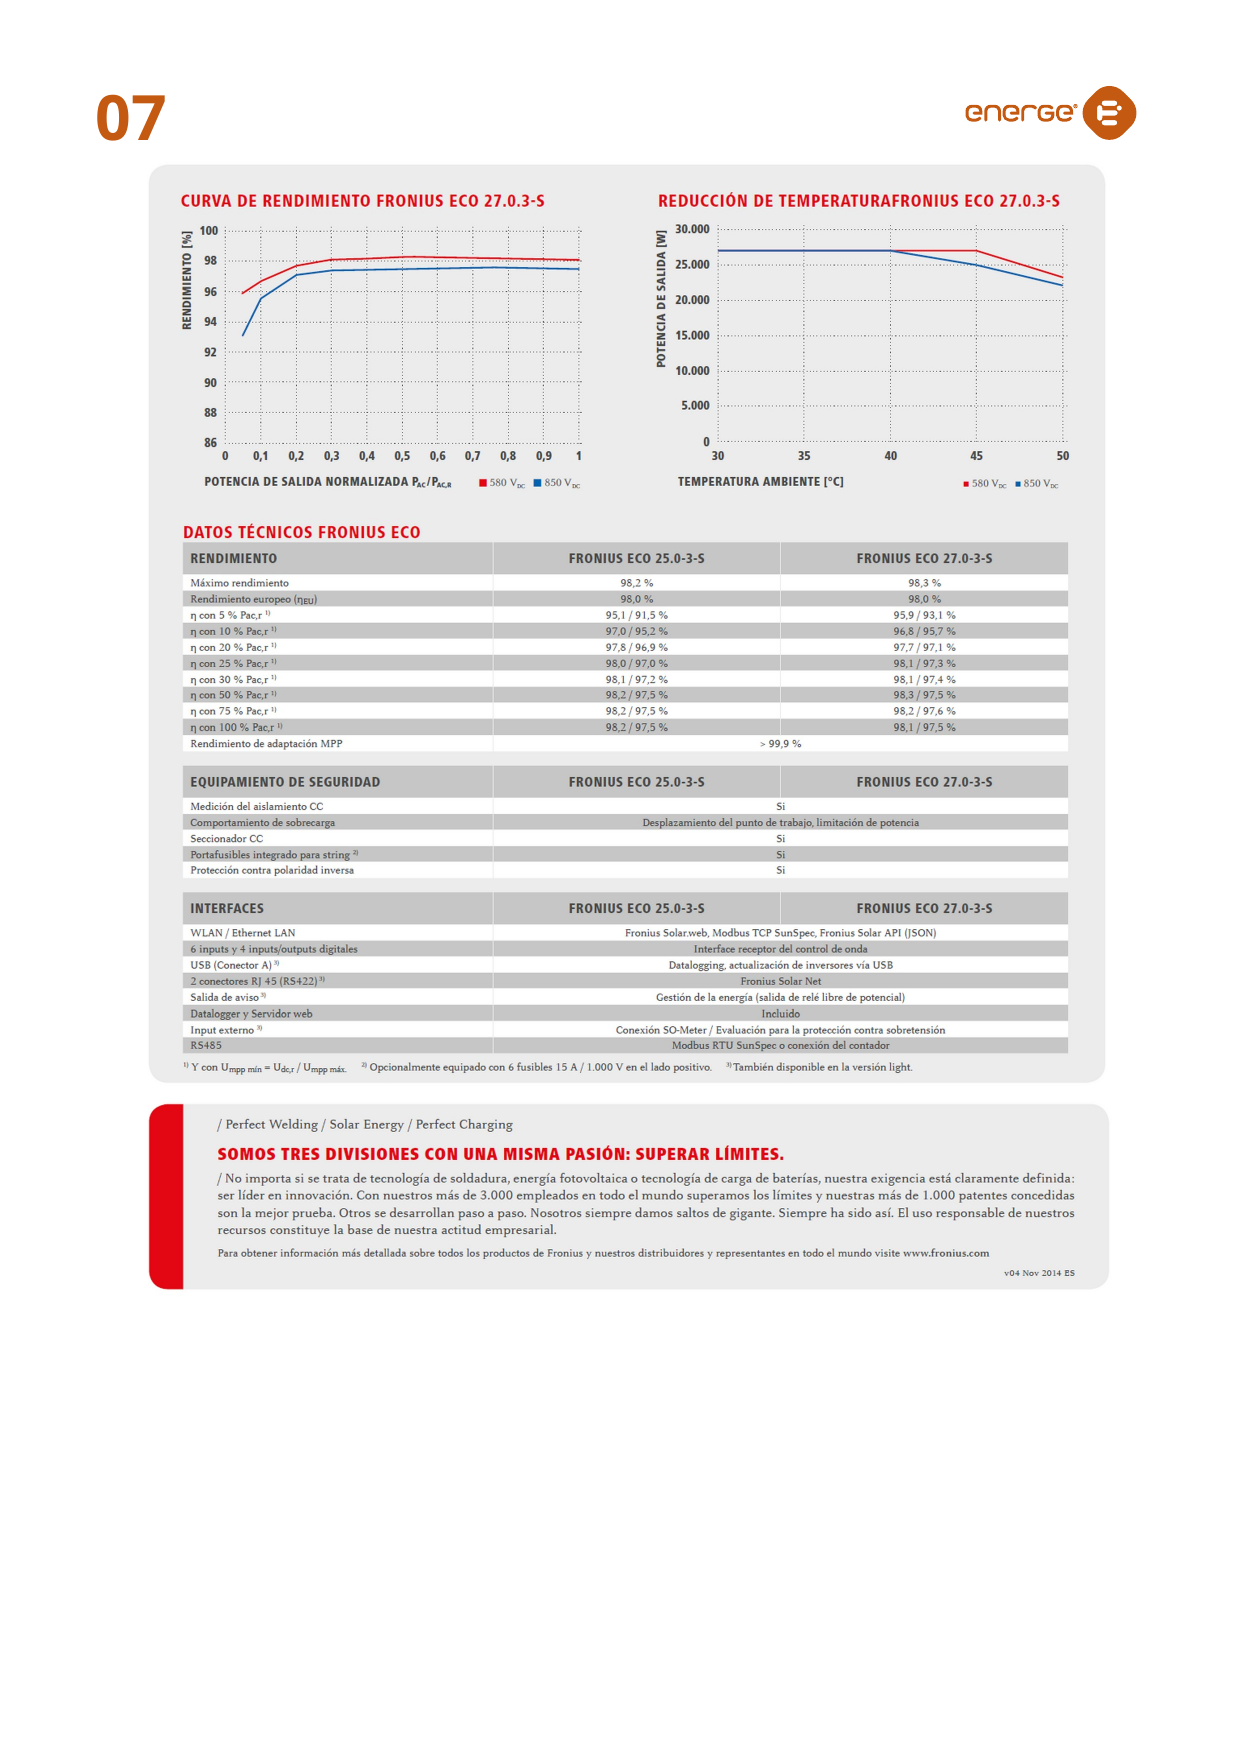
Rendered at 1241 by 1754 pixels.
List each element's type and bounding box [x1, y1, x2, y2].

picture [140, 158, 1112, 1297]
